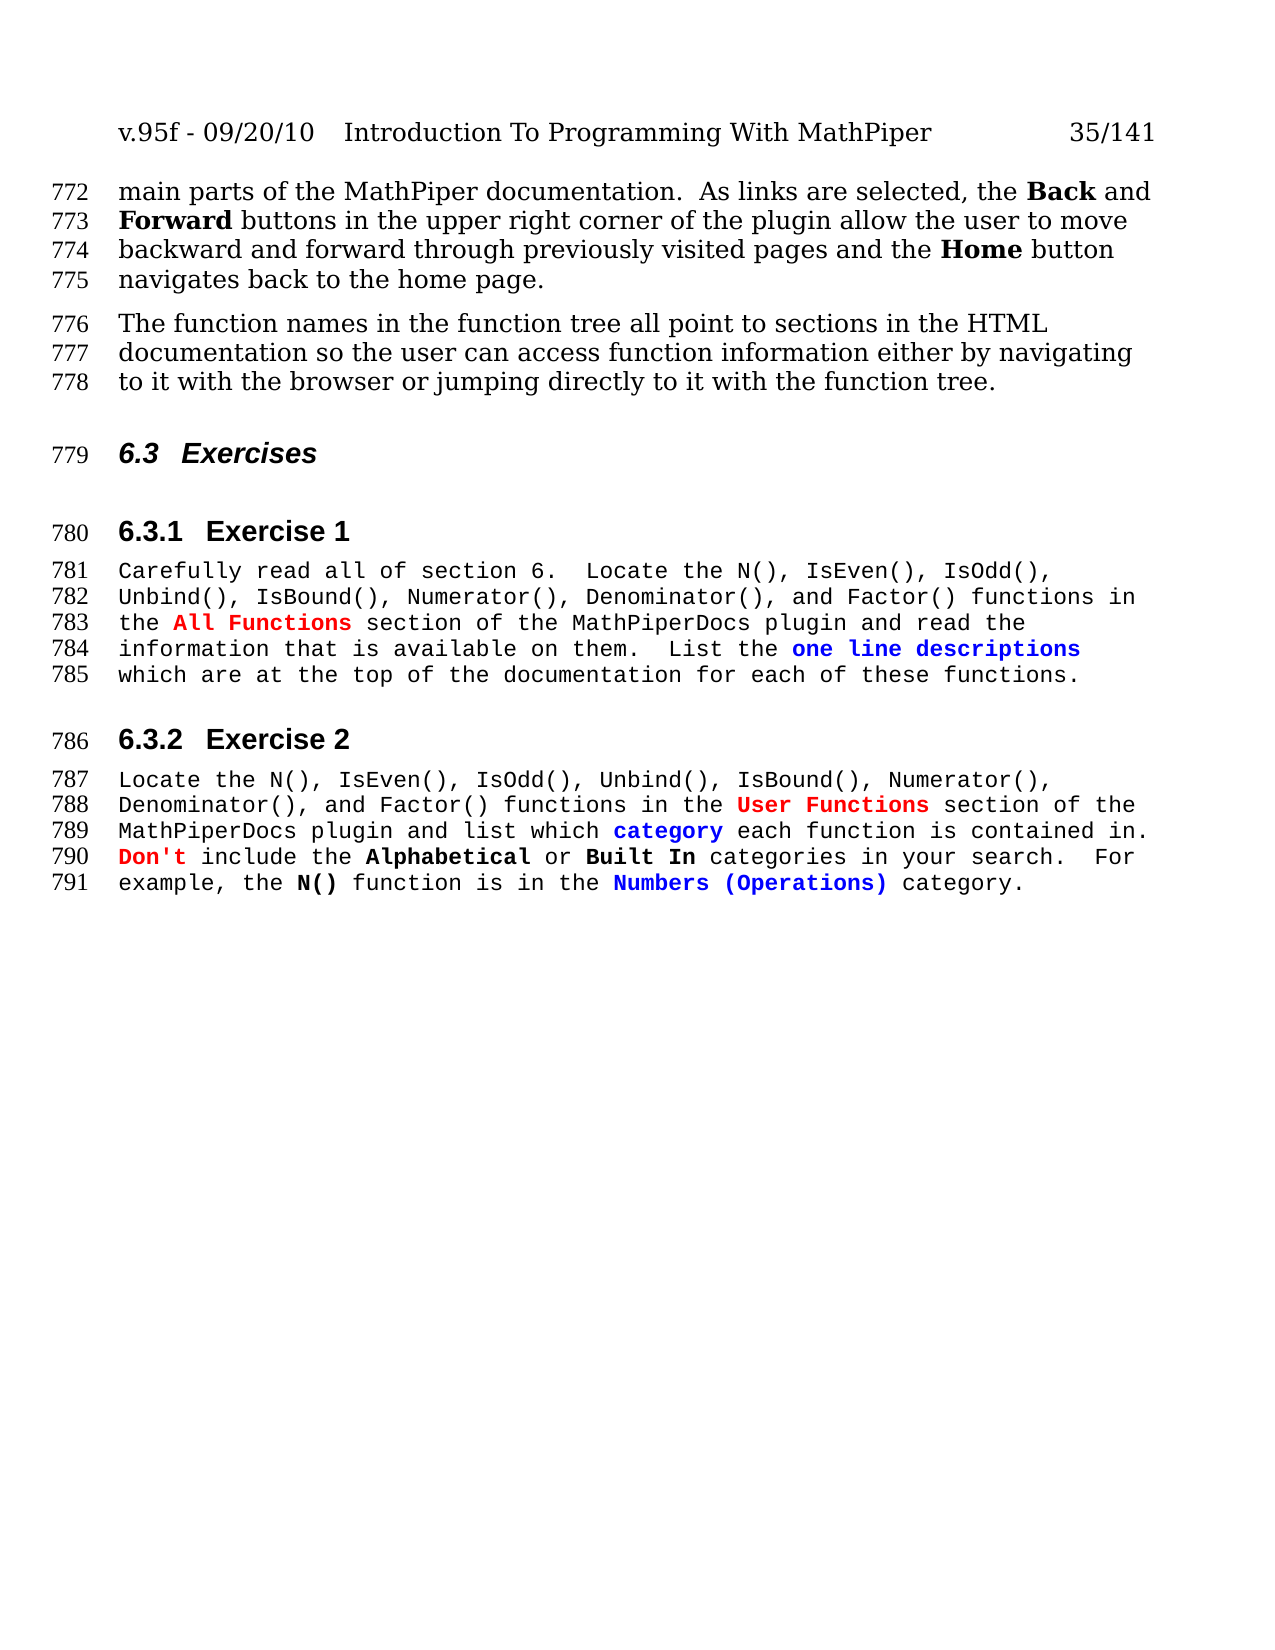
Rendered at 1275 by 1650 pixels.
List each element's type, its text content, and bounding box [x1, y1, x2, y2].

text The function names in the function tree all point to sections in the HTML documentation so the user can access function information either by navigating to it with the browser or jumping directly to it with the function tree. [118, 309, 1157, 397]
subtitle Exercise 2 [118, 722, 1157, 756]
text main parts of the MathPiper documentation. As links are selected, the Back and Forward buttons in the upper right corner of the plugin allow the user to move backward and forward through previously visited pages and the Home button navigates back to the home page. [118, 177, 1157, 294]
text Locate the N(), IsEven(), IsOdd(), Unbind(), IsBound(), Numerator(), Denominator(), and Factor() functions in the User Functions section of the MathPiperDocs plugin and list which category each function is contained in. Don't include the Alphabetical or Built In categories in your search. For example, the N() function is in the Numbers (Operations) category. [118, 768, 1157, 898]
text Carefully read all of section 6. Locate the N(), IsEven(), IsOdd(), Unbind(), IsBound(), Numerator(), Denominator(), and Factor() functions in the All Functions section of the MathPiperDocs plugin and read the information that is available on them. List the one line descriptions which are at the top of the documentation for each of these functions. [118, 560, 1157, 689]
subtitle Exercise 1 [118, 514, 1157, 548]
subtitle Exercises [118, 436, 1157, 469]
